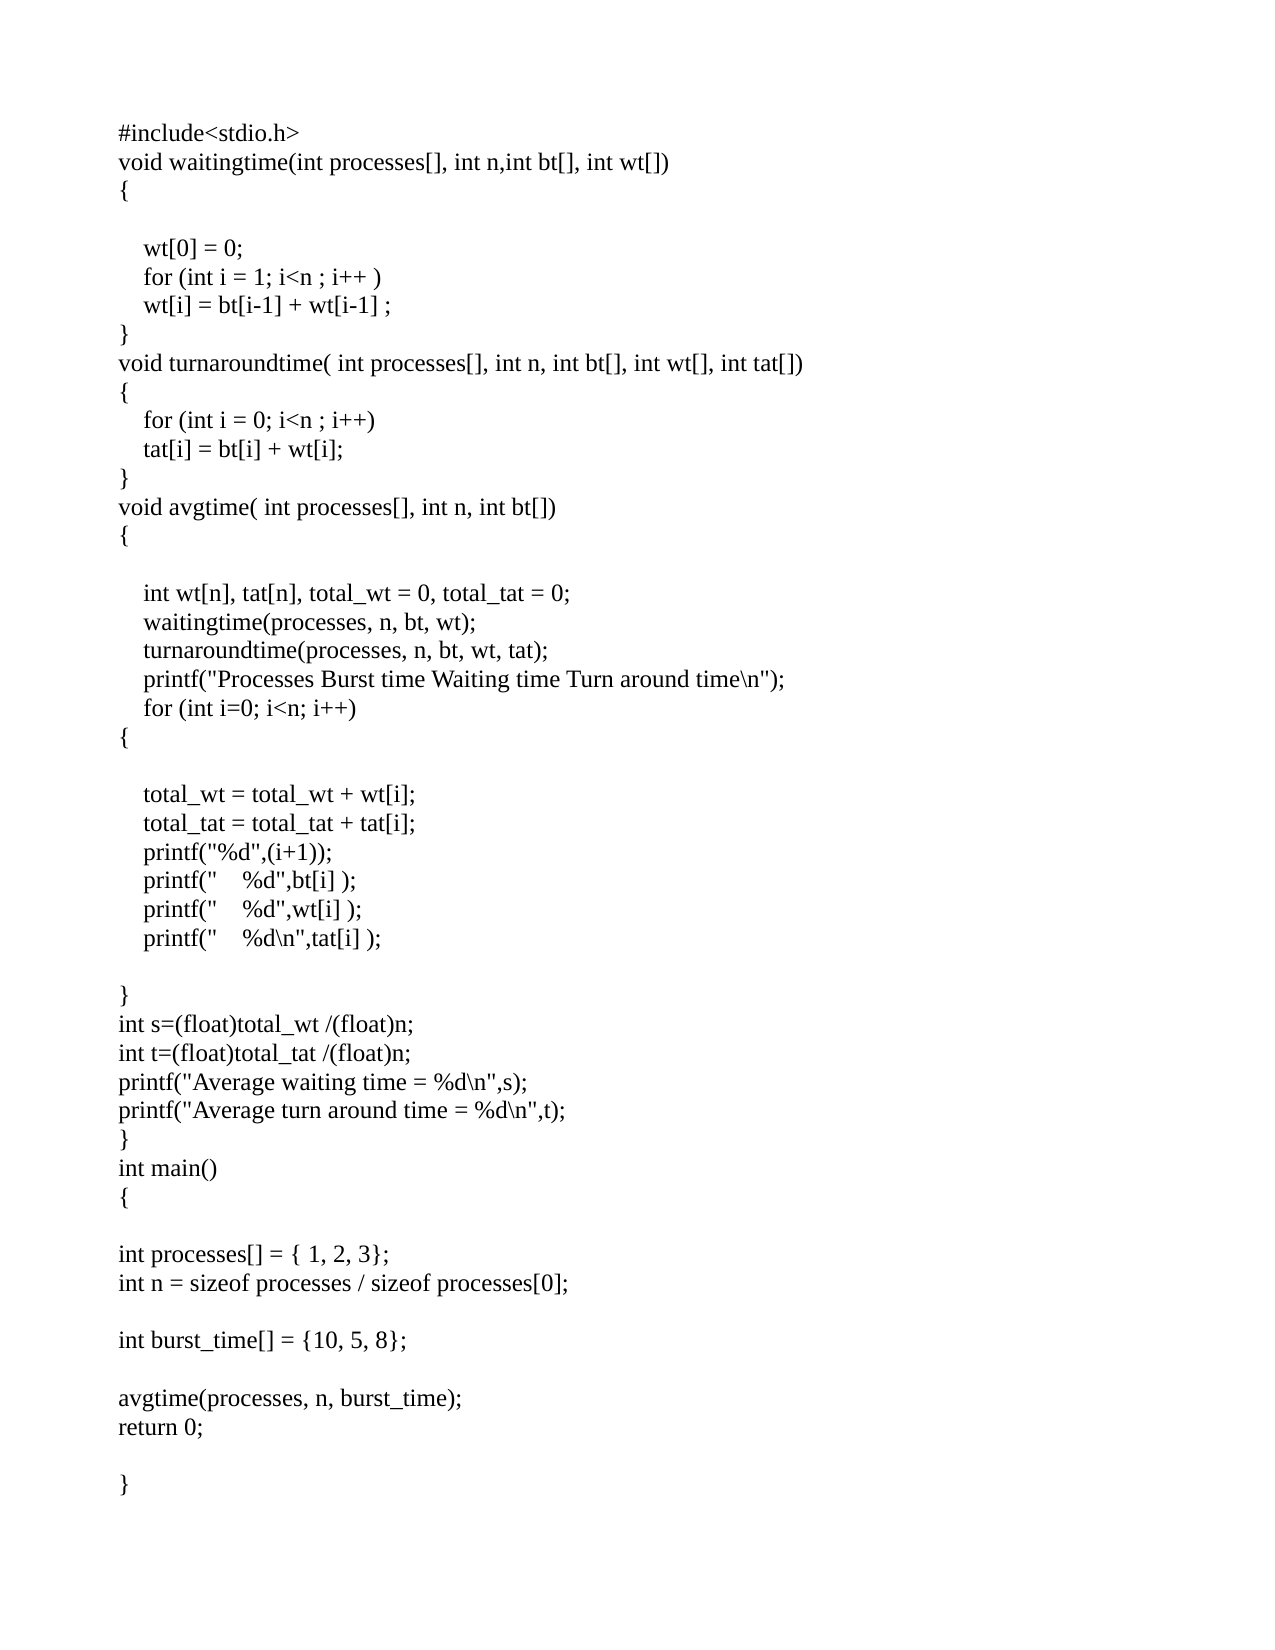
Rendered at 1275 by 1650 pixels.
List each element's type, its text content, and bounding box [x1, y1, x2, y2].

text total_wt = total_wt + wt[i]; total_tat = total_tat + tat[i]; printf("%d",(i+1)); printf(" %d",bt[i] ); printf(" %d",wt[i] ); printf(" %d\n",tat[i] ); } int s=(float)total_wt /(float)n; int t=(float)total_tat /(float)n; printf("Average waiting time = %d\n",s); printf("Average turn around time = %d\n",t); } int main() { [118, 751, 1157, 1211]
text int processes[] = { 1, 2, 3}; int n = sizeof processes / sizeof processes[0]; [118, 1211, 1157, 1297]
text wt[0] = 0; for (int i = 1; i<n ; i++ ) wt[i] = bt[i-1] + wt[i-1] ; } void turnaroundtime( int processes[], int n, int bt[], int wt[], int tat[]) { for (int i = 0; i<n ; i++) tat[i] = bt[i] + wt[i]; } void avgtime( int processes[], int n, int bt[]) { [118, 204, 1157, 549]
text avgtime(processes, n, burst_time); return 0; [118, 1354, 1157, 1441]
text } [118, 1441, 1157, 1498]
text int burst_time[] = {10, 5, 8}; [118, 1297, 1157, 1354]
text #include<stdio.h> void waitingtime(int processes[], int n,int bt[], int wt[]) { [118, 118, 1157, 204]
text int wt[n], tat[n], total_wt = 0, total_tat = 0; waitingtime(processes, n, bt, wt); turnaroundtime(processes, n, bt, wt, tat); printf("Processes Burst time Waiting time Turn around time\n"); for (int i=0; i<n; i++) { [118, 549, 1157, 751]
